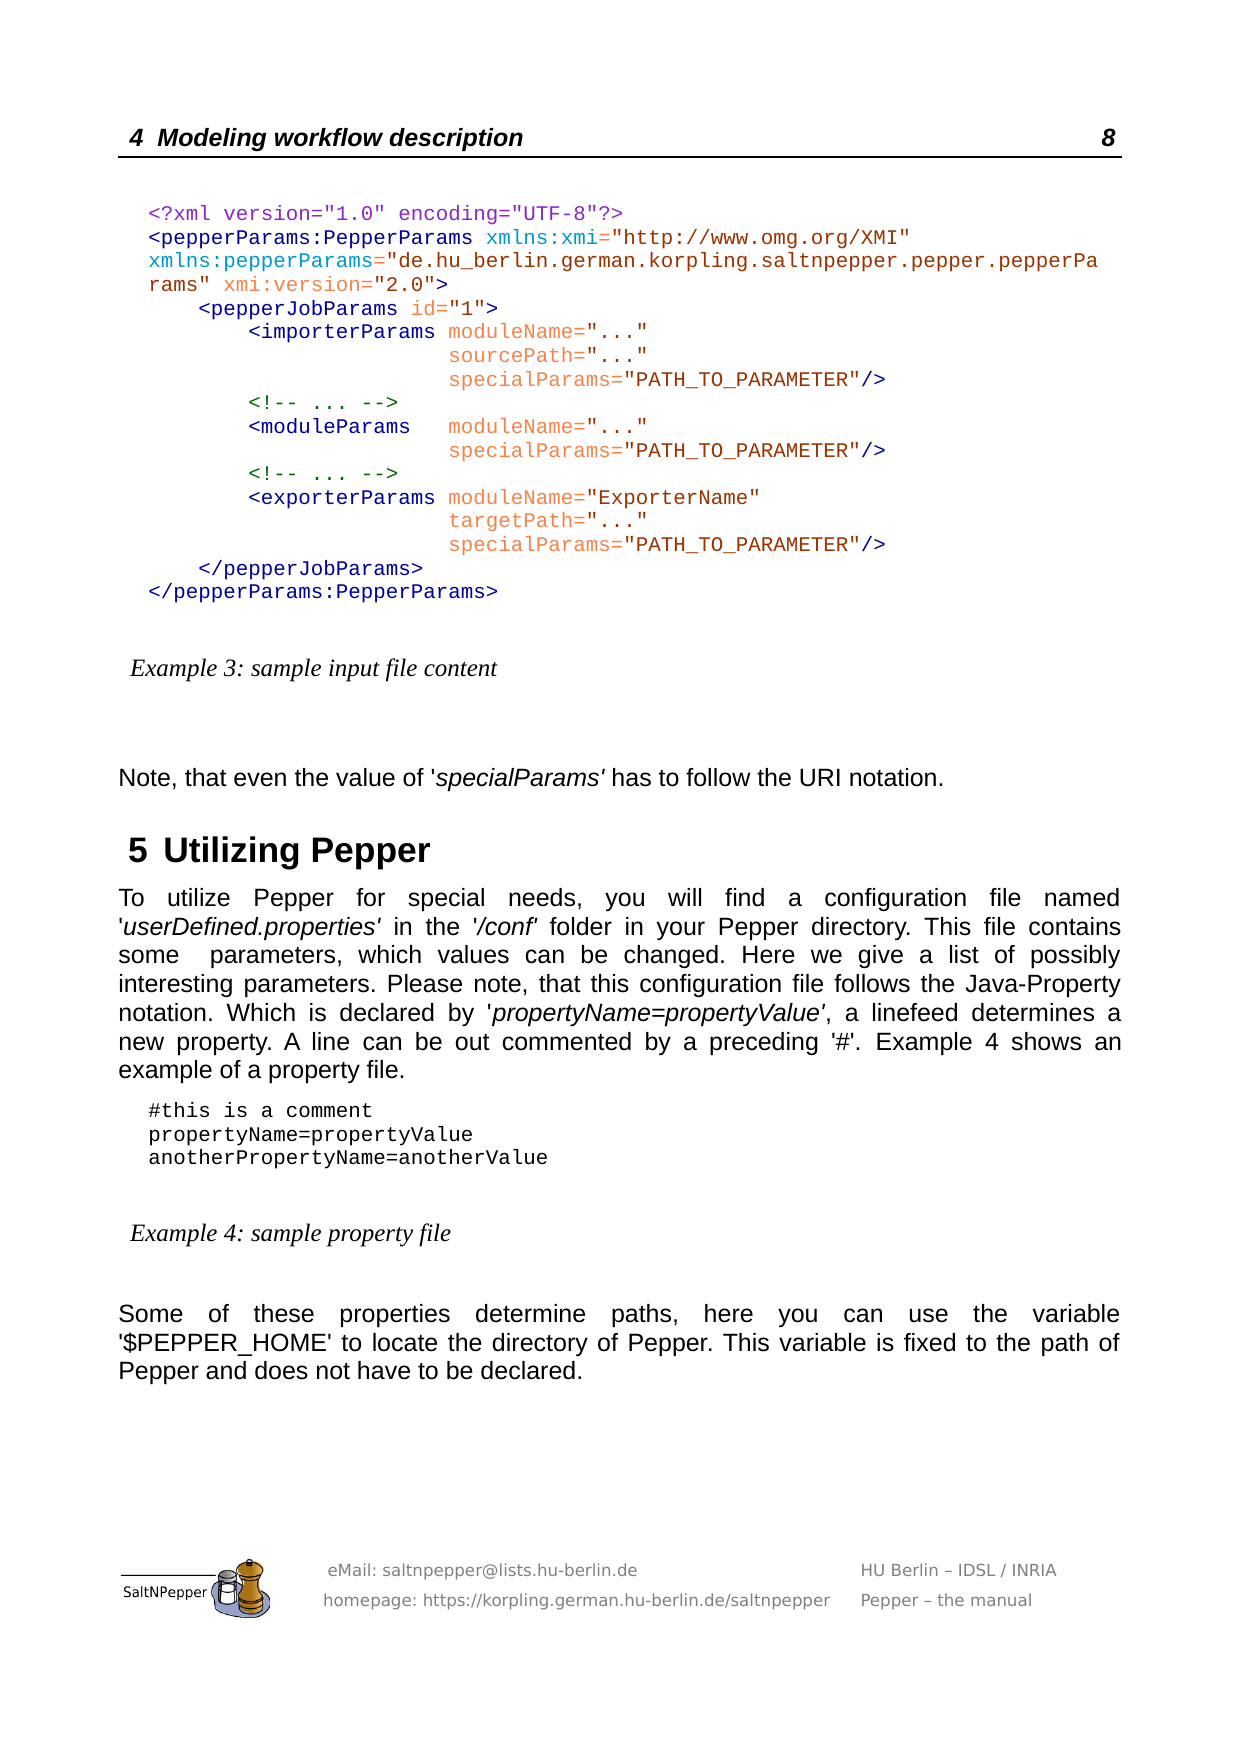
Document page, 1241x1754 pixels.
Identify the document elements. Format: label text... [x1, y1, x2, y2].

text Some of these properties determine paths, here you can use the variable '$PEPPER_HOME' to locate the directory of Pepper. This variable is fixed to the path of Pepper and does not have to be declared. [118, 1299, 1122, 1385]
text Example 4: sample property file [130, 1113, 1108, 1247]
subtitle Utilizing Pepper [118, 830, 1122, 870]
text Example 3: sample input file content [130, 216, 1108, 681]
text To utilize Pepper for special needs, you will find a configuration file named 'userDefined.properties' in the '/conf' folder in your Pepper directory. This file contains some parameters, which values can be changed. Here we give a list of possibly interesting parameters. Please note, that this configuration file follows the Java-Property notation. Which is declared by 'propertyName=propertyValue', a linefeed determines a new property. A line can be out commented by a preceding '#'. Example 4 shows an example of a property file. [118, 883, 1122, 1084]
text Note, that even the value of 'specialParams' has to follow the URI notation. [118, 763, 1122, 792]
picture [120, 1558, 270, 1618]
